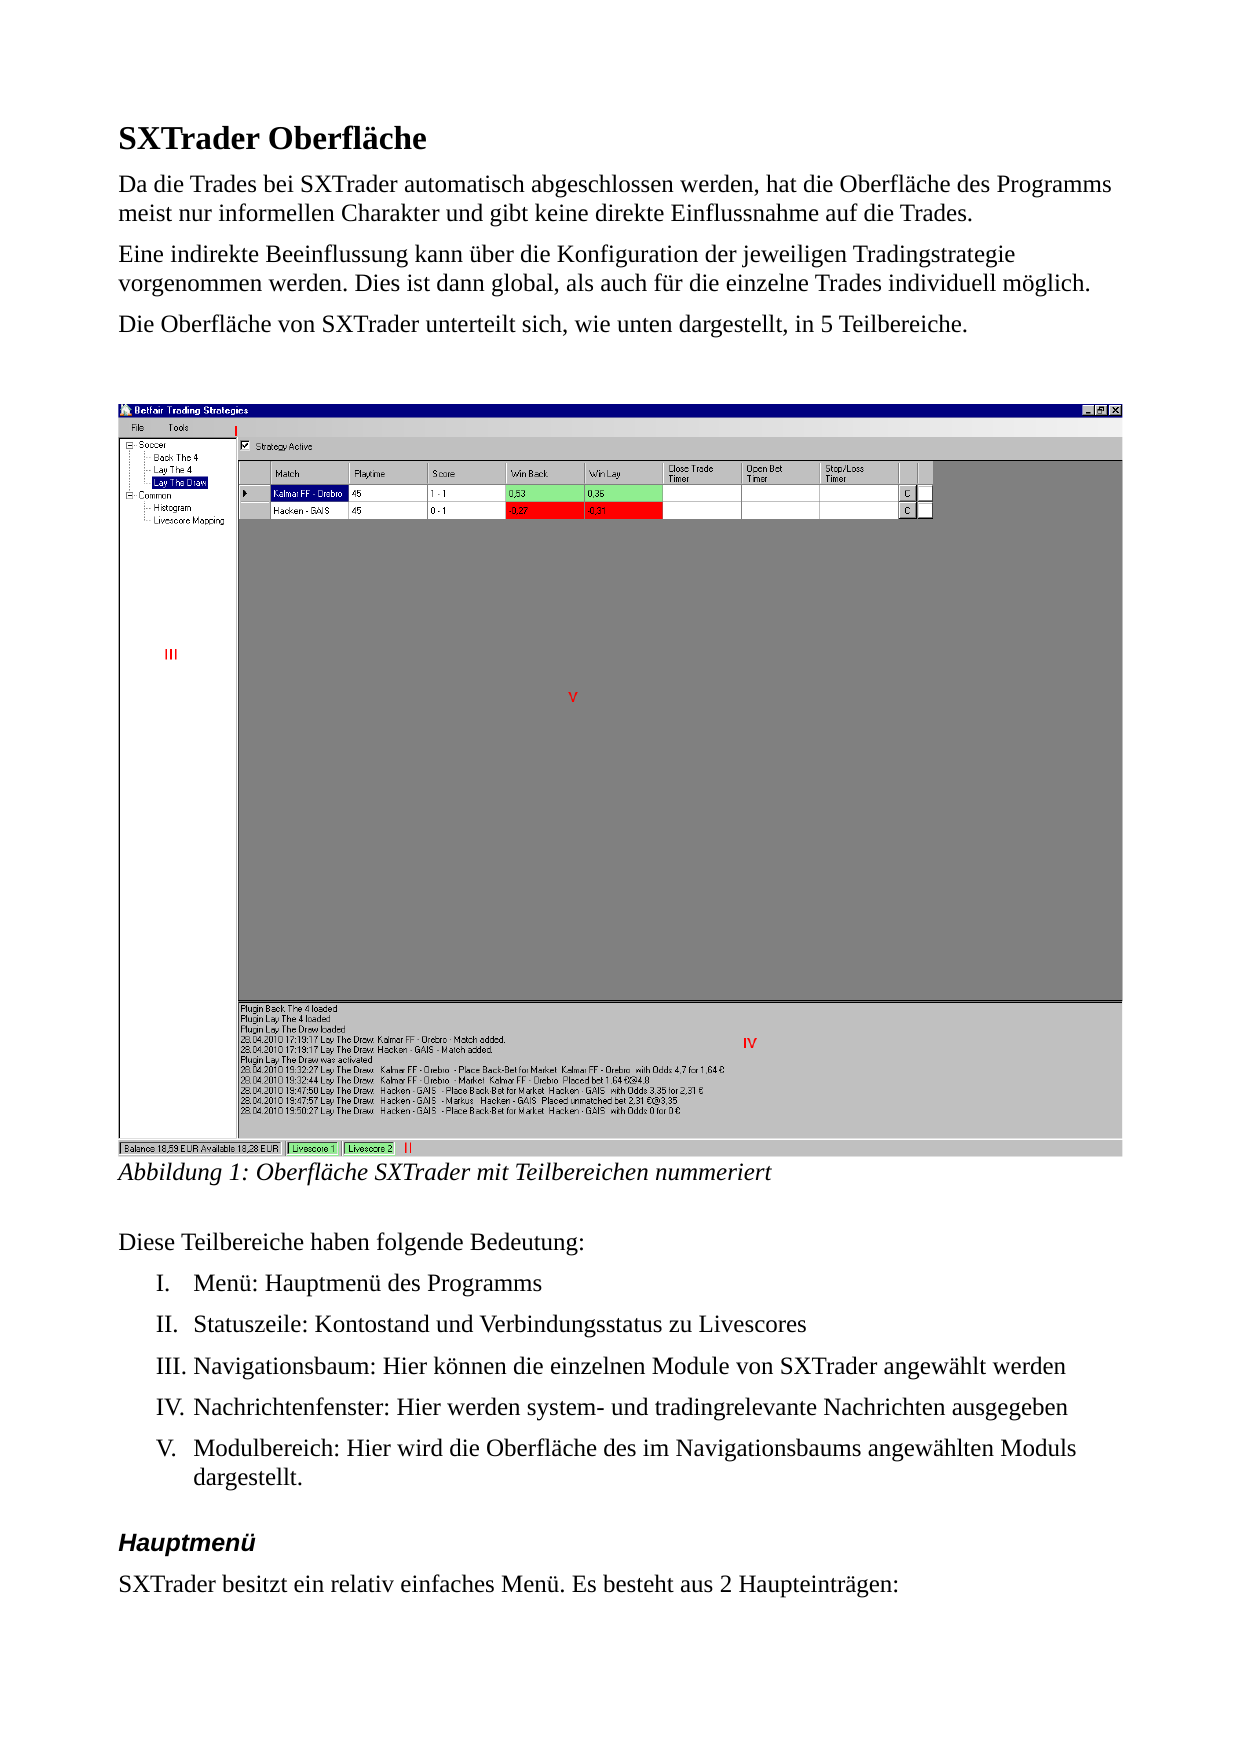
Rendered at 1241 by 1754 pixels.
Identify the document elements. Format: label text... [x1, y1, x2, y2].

list Menü: Hauptmenü des Programms [156, 1268, 1122, 1297]
list Navigationsbaum: Hier können die einzelnen Module von SXTrader angewählt werden [156, 1351, 1122, 1379]
text Abbildung 1: Oberfläche SXTrader mit Teilbereichen nummeriert [118, 1157, 1122, 1186]
text Eine indirekte Beeinflussung kann über die Konfiguration der jeweiligen Tradingstrategie vorgenommen werden. Dies ist dann global, als auch für die einzelne Trades individuell möglich. [118, 239, 1122, 296]
text SXTrader Oberfläche [118, 118, 1122, 156]
text Da die Trades bei SXTrader automatisch abgeschlossen werden, hat die Oberfläche des Programms meist nur informellen Charakter und gibt keine direkte Einflussnahme auf die Trades. [118, 169, 1122, 226]
text SXTrader besitzt ein relativ einfaches Menü. Es besteht aus 2 Haupteinträgen: [118, 1569, 1122, 1598]
text Diese Teilbereiche haben folgende Bedeutung: [118, 1227, 1122, 1256]
list Nachrichtenfenster: Hier werden system- und tradingrelevante Nachrichten ausgegeben [156, 1392, 1122, 1421]
text Die Oberfläche von SXTrader unterteilt sich, wie unten dargestellt, in 5 Teilbereiche. [118, 309, 1122, 338]
picture [118, 404, 1123, 1157]
list Modulbereich: Hier wird die Oberfläche des im Navigationsbaums angewählten Moduls dargestellt. [156, 1433, 1122, 1491]
list Statuszeile: Kontostand und Verbindungsstatus zu Livescores [156, 1309, 1122, 1338]
subtitle Hauptmenü [118, 1528, 1122, 1557]
